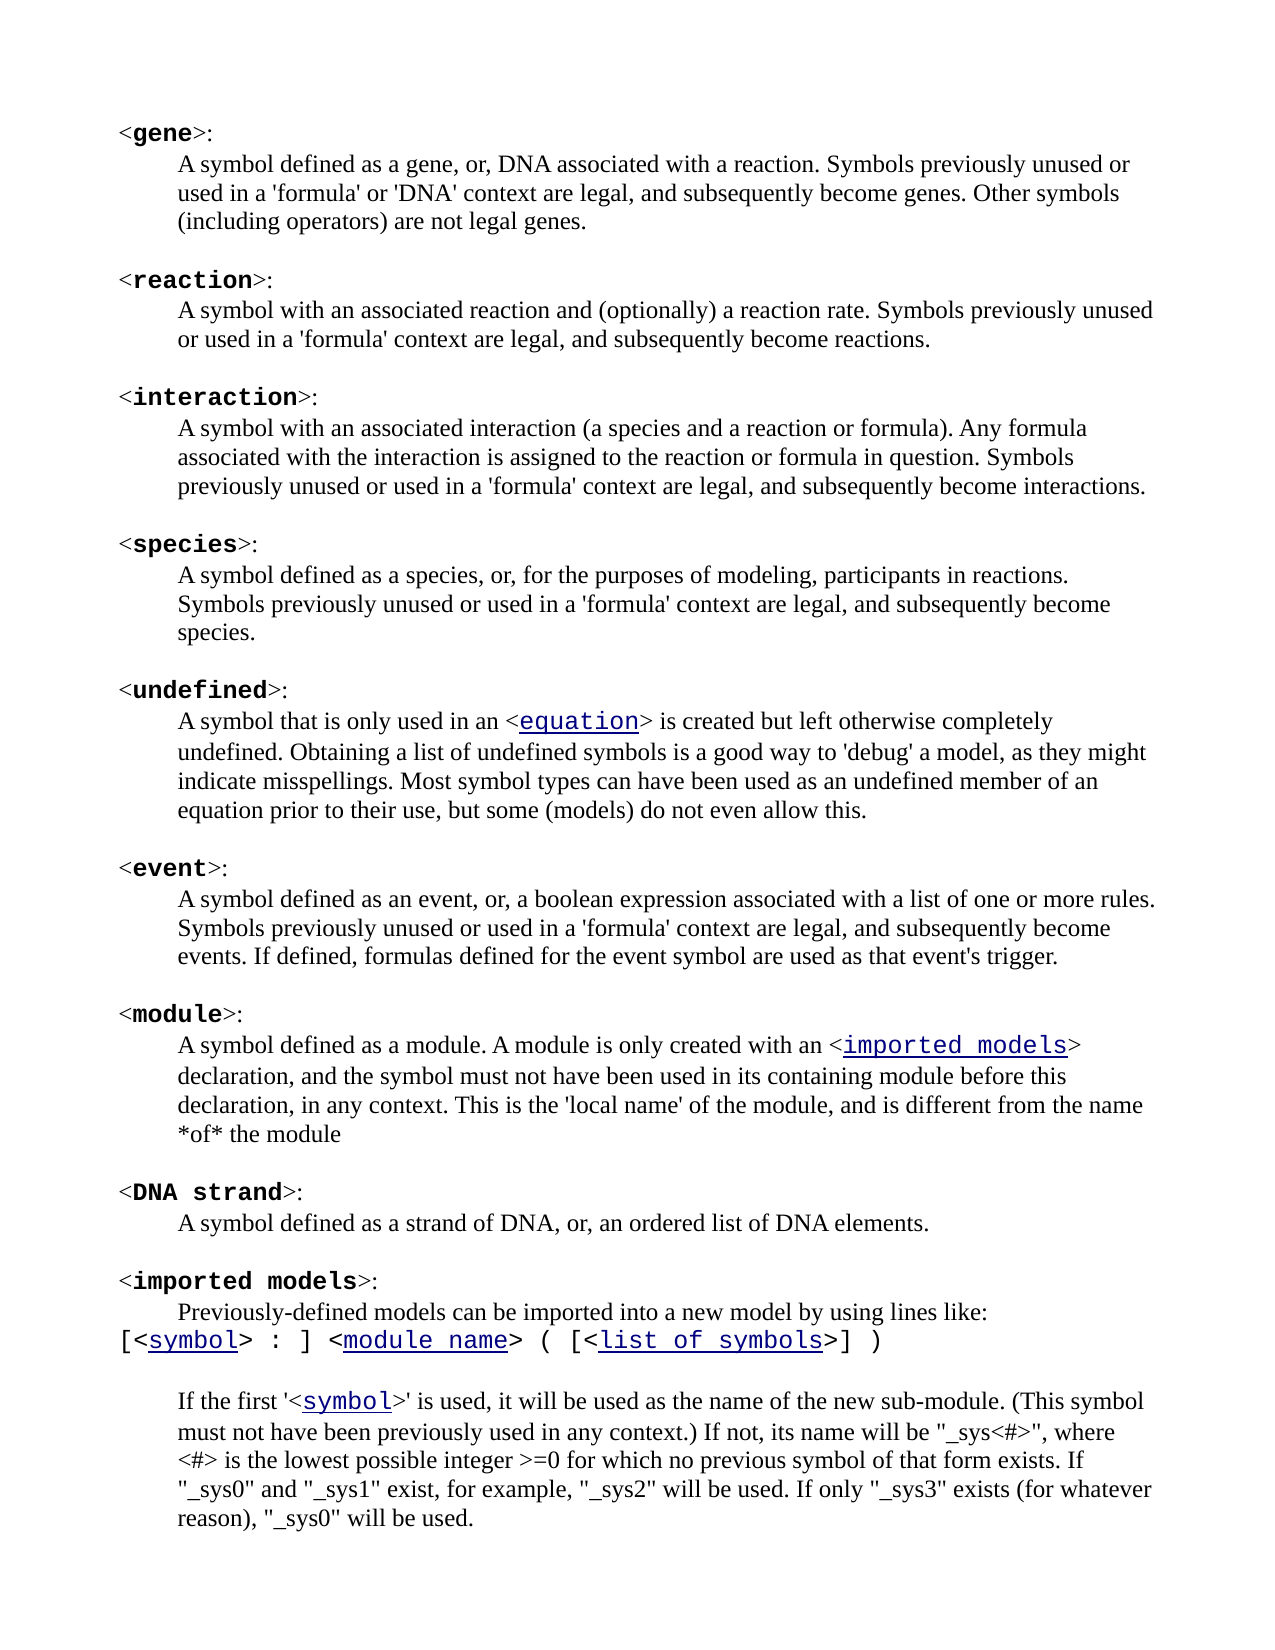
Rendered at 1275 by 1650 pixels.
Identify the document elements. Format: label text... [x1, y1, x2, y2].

list A symbol defined as a species, or, for the purposes of modeling, participants in reactions. Symbols previously unused or used in a 'formula' context are legal, and subsequently become species. [177, 560, 1157, 646]
list A symbol defined as a module. A module is only created with an <imported models> declaration, and the symbol must not have been used in its containing module before this declaration, in any context. This is the 'local name' of the module, and is different from the name *of* the module [177, 1030, 1157, 1147]
subtitle <undefined>: [118, 676, 1157, 706]
list Previously-defined models can be imported into a new model by using lines like: [177, 1297, 1157, 1326]
list A symbol defined as an event, or, a boolean expression associated with a list of one or more rules. Symbols previously unused or used in a 'formula' context are legal, and subsequently become events. If defined, formulas defined for the event symbol are used as that event's trigger. [177, 884, 1157, 970]
subtitle <reaction>: [118, 265, 1157, 296]
subtitle <DNA strand>: [118, 1177, 1157, 1208]
subtitle <event>: [118, 853, 1157, 884]
list A symbol with an associated interaction (a species and a reaction or formula). Any formula associated with the interaction is assigned to the reaction or formula in question. Symbols previously unused or used in a 'formula' context are legal, and subsequently become interactions. [177, 413, 1157, 499]
list A symbol with an associated reaction and (optionally) a reaction rate. Symbols previously unused or used in a 'formula' context are legal, and subsequently become reactions. [177, 296, 1157, 353]
list A symbol defined as a strand of DNA, or, an ordered list of DNA elements. [177, 1208, 1157, 1237]
subtitle <module>: [118, 999, 1157, 1030]
subtitle <species>: [118, 529, 1157, 560]
subtitle <interaction>: [118, 382, 1157, 413]
list A symbol that is only used in an <equation> is created but left otherwise completely undefined. Obtaining a list of undefined symbols is a good way to 'debug' a model, as they might indicate misspellings. Most symbol types can have been used as an undefined member of an equation prior to their use, but some (models) do not even allow this. [177, 706, 1157, 823]
subtitle <imported models>: [118, 1266, 1157, 1297]
list A symbol defined as a gene, or, DNA associated with a reaction. Symbols previously unused or used in a 'formula' or 'DNA' context are legal, and subsequently become genes. Other symbols (including operators) are not legal genes. [177, 149, 1157, 235]
subtitle [<symbol> : ] <module name> ( [<list of symbols>] ) [118, 1326, 1157, 1356]
list If the first '<symbol>' is used, it will be used as the name of the new sub-module. (This symbol must not have been previously used in any context.) If not, its name will be "_sys<#>", where <#> is the lowest possible integer >=0 for which no previous symbol of that form exists. If "_sys0" and "_sys1" exist, for example, "_sys2" will be used. If only "_sys3" exists (for whatever reason), "_sys0" will be used. [177, 1386, 1157, 1532]
subtitle <gene>: [118, 118, 1157, 149]
